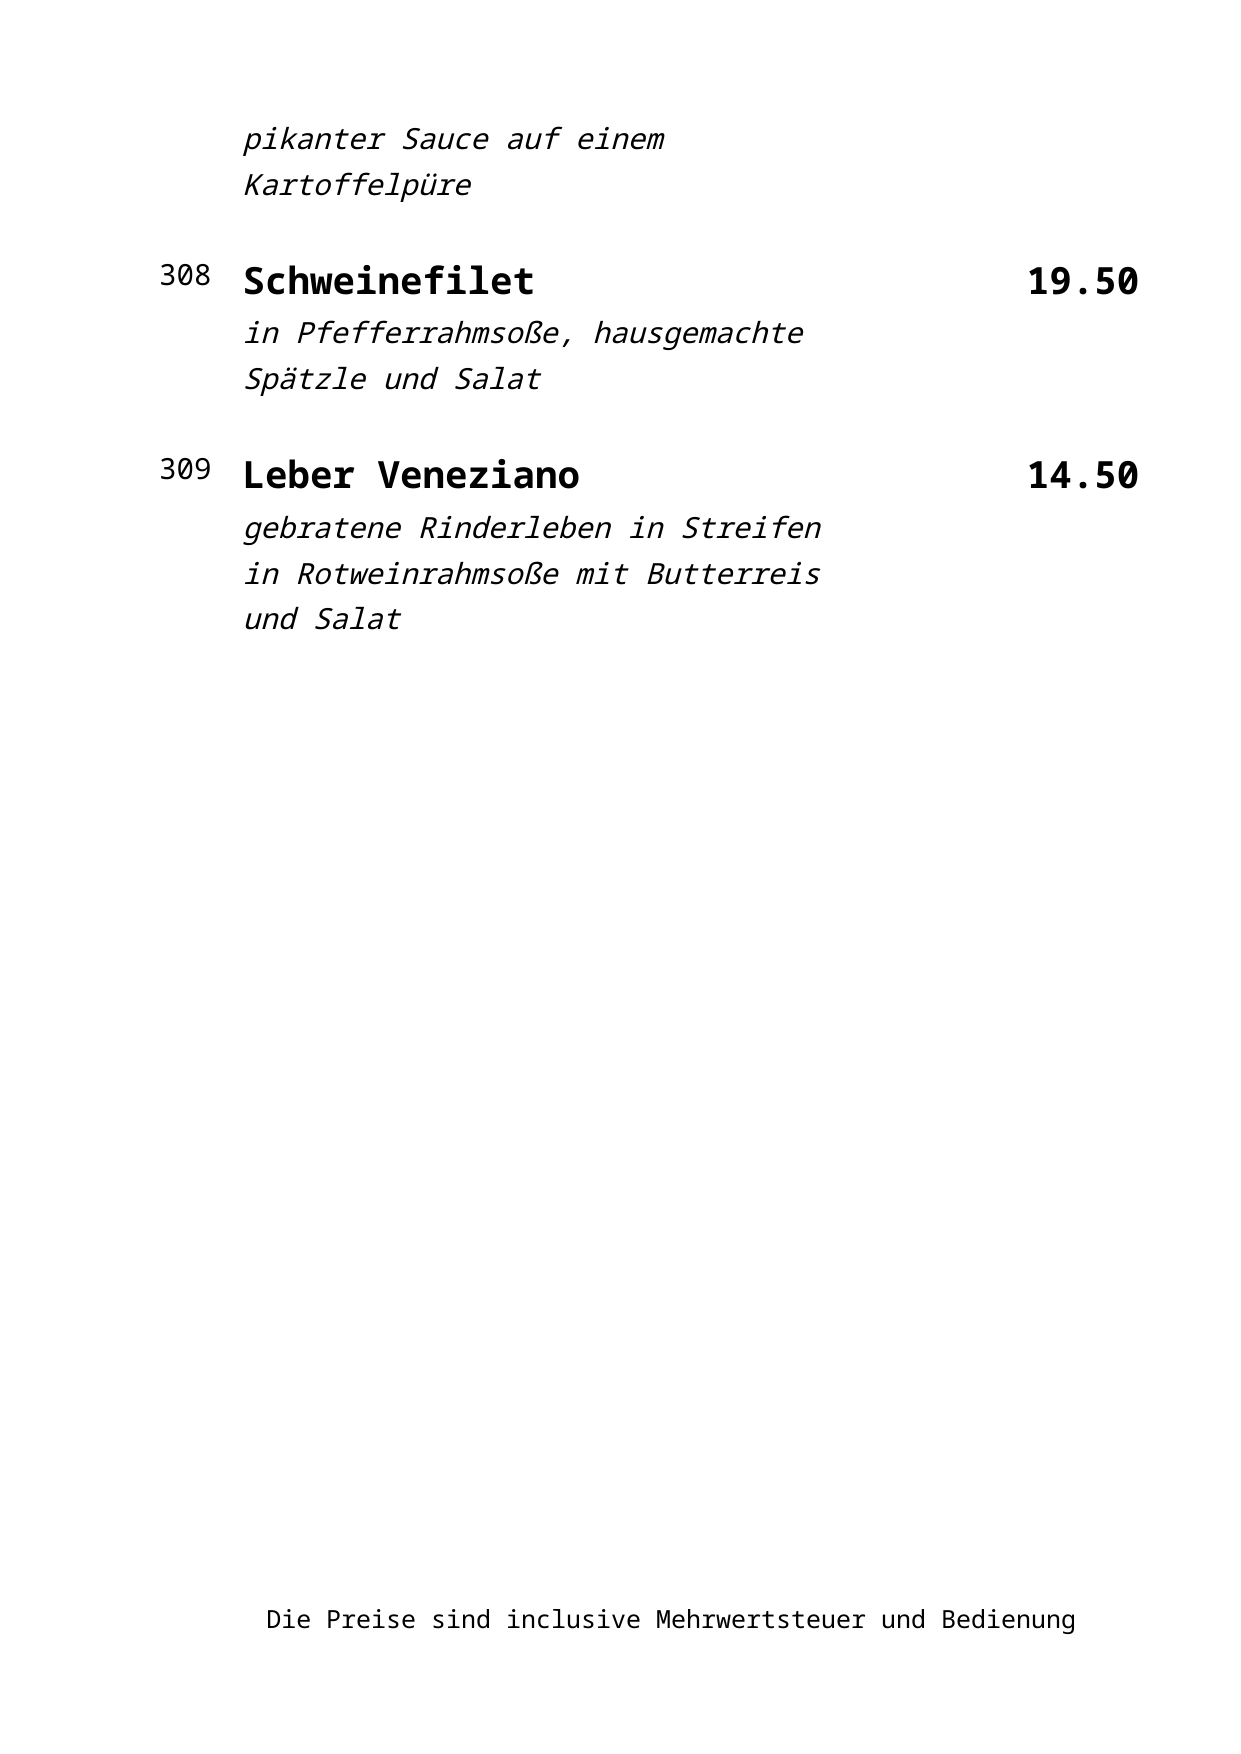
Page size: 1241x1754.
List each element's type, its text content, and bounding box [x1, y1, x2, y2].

table_cell Schweinefilet in Pfefferrahmsoße, hausgemachte Spätzle und Salat [242, 254, 854, 449]
table_cell 309 [159, 449, 242, 643]
table_cell [159, 118, 242, 254]
table_cell 308 [159, 254, 242, 449]
table_cell 19.50 [854, 254, 1139, 449]
table_cell pikanter Sauce auf einem Kartoffelpüre [242, 118, 854, 254]
table_cell 14.50 [854, 449, 1139, 643]
table_cell Leber Veneziano gebratene Rinderleben in Streifen in Rotweinrahmsoße mit Butterreis und Salat [242, 449, 854, 643]
table_cell [854, 118, 1139, 254]
